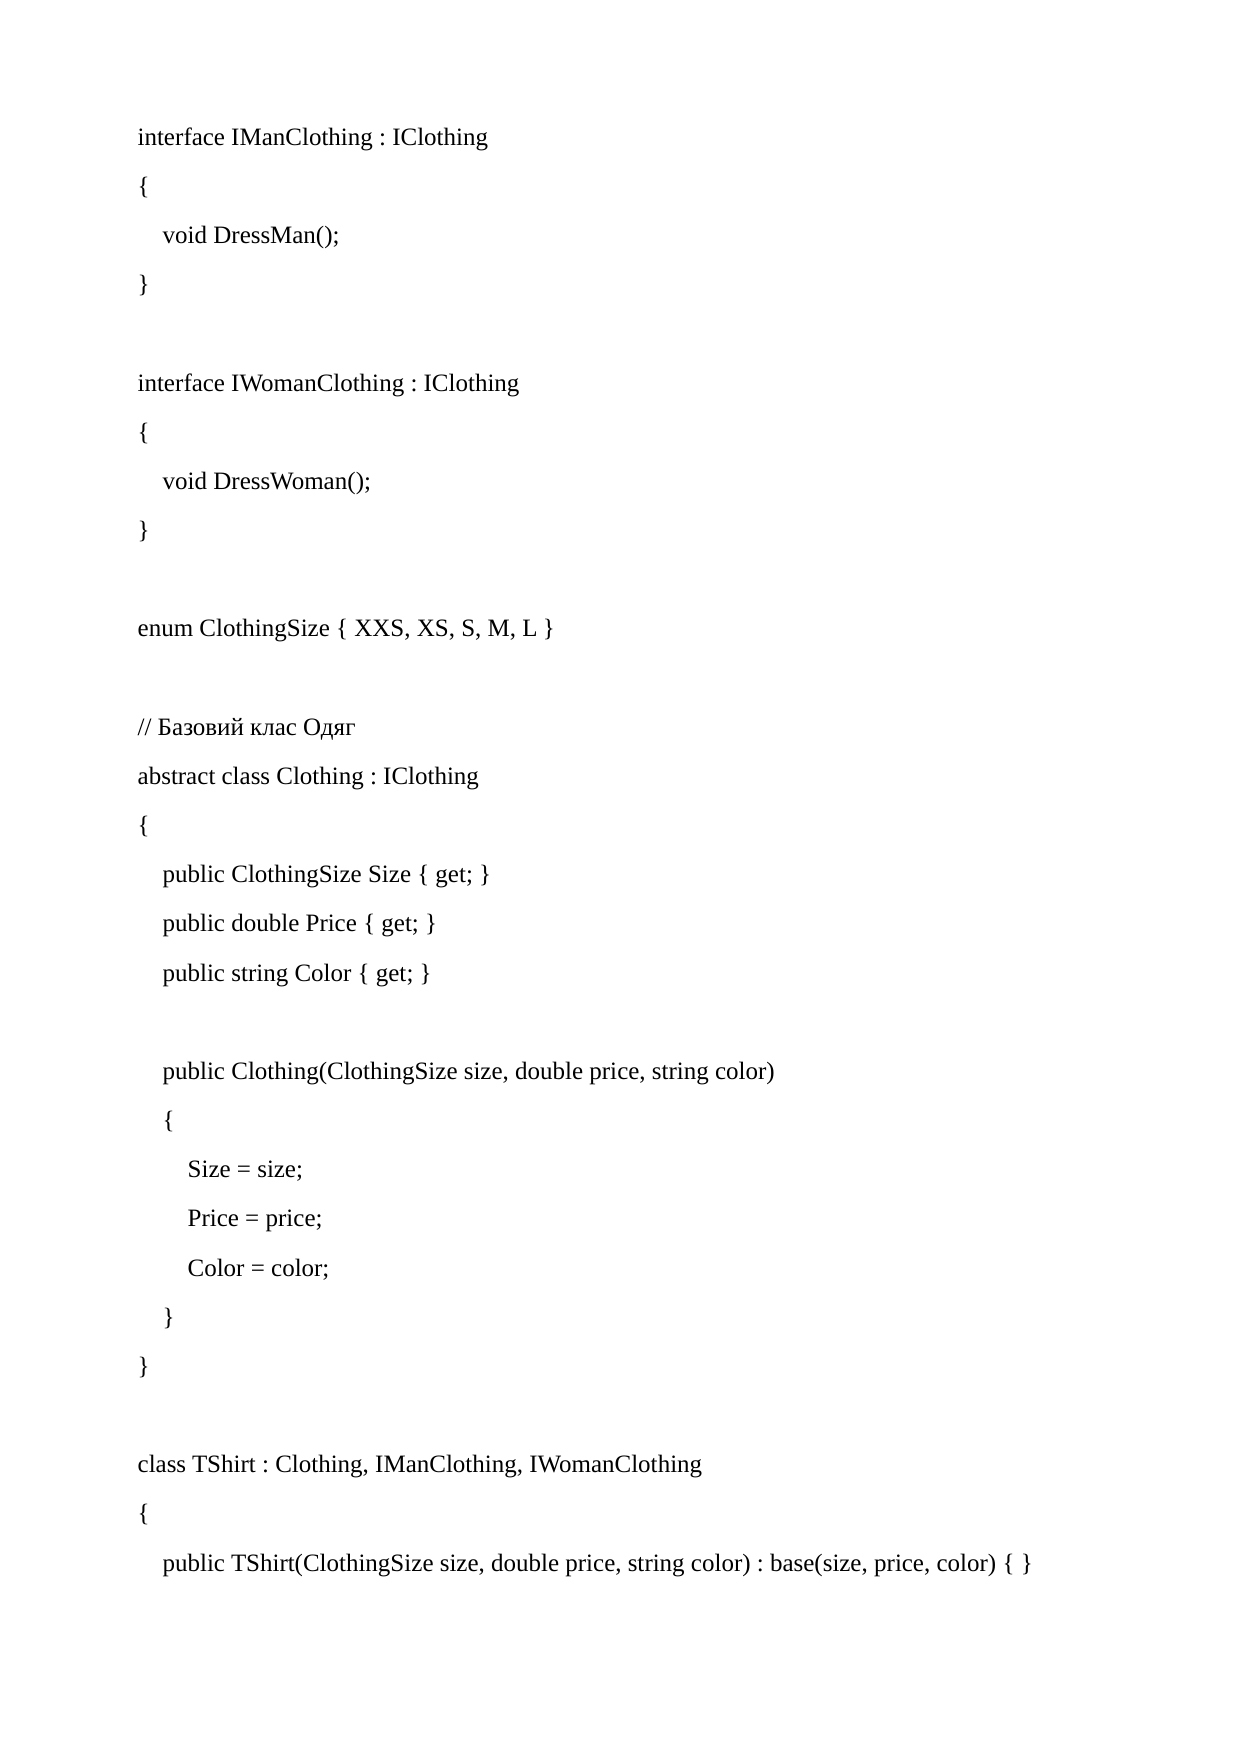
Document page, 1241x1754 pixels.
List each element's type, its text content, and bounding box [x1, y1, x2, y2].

text { [137, 806, 1112, 839]
text Color = color; [137, 1249, 1112, 1281]
text void DressWoman(); [137, 462, 1112, 495]
text } [137, 1298, 1112, 1331]
text } [137, 511, 1112, 544]
text Size = size; [137, 1151, 1112, 1183]
text { [137, 413, 1112, 446]
text enum ClothingSize { XXS, XS, S, M, L } [137, 610, 1112, 642]
text { [137, 1101, 1112, 1134]
text Price = price; [137, 1200, 1112, 1232]
text interface IWomanClothing : IClothing [137, 364, 1112, 396]
text { [137, 1495, 1112, 1527]
text } [137, 266, 1112, 298]
text } [137, 1347, 1112, 1380]
text public string Color { get; } [137, 954, 1112, 986]
text public TShirt(ClothingSize size, double price, string color) : base(size, price, color) { } [137, 1544, 1112, 1576]
text { [137, 167, 1112, 200]
text class TShirt : Clothing, IManClothing, IWomanClothing [137, 1446, 1112, 1478]
text interface IManClothing : IClothing [137, 118, 1112, 151]
text // Базовий клас Одяг [137, 708, 1112, 741]
text abstract class Clothing : IClothing [137, 757, 1112, 790]
text public Clothing(ClothingSize size, double price, string color) [137, 1052, 1112, 1085]
text public ClothingSize Size { get; } [137, 856, 1112, 888]
text public double Price { get; } [137, 905, 1112, 937]
text void DressMan(); [137, 216, 1112, 249]
